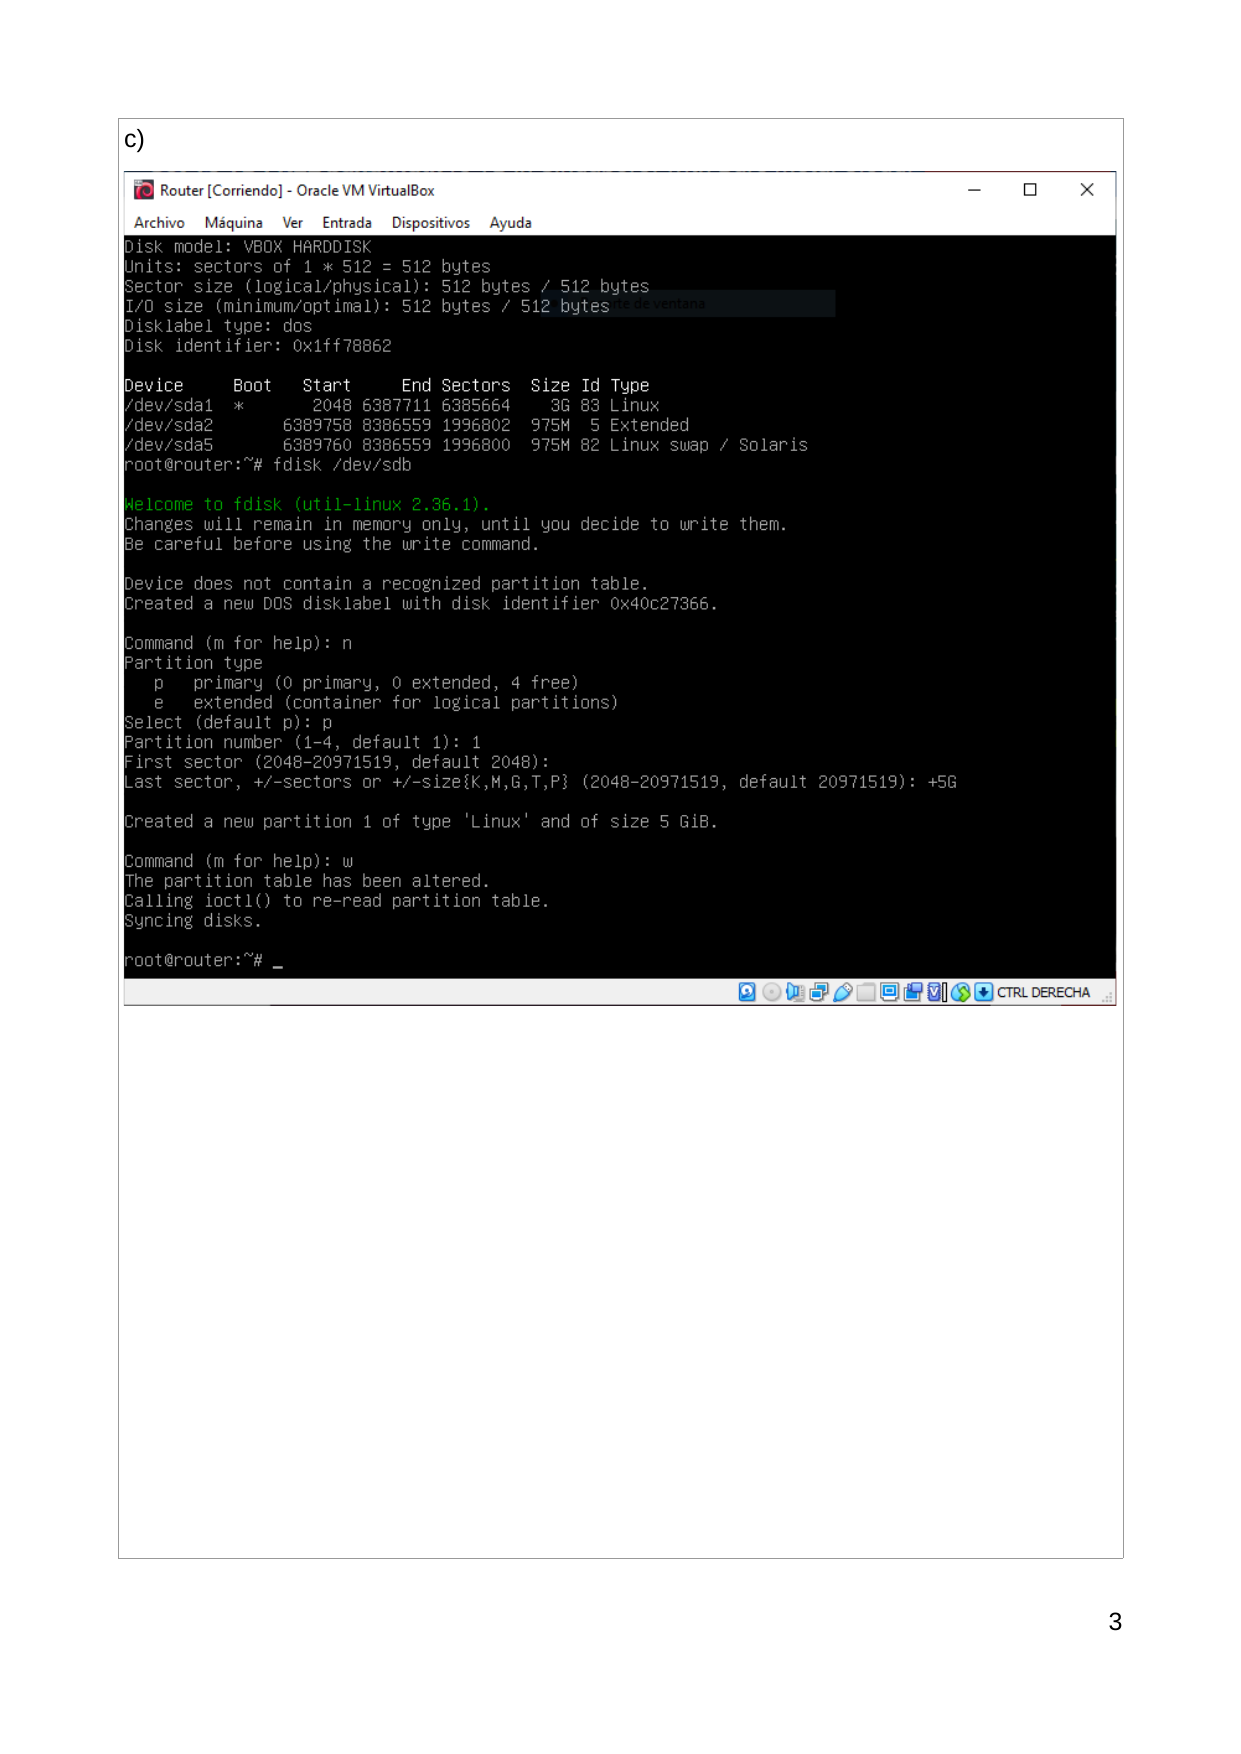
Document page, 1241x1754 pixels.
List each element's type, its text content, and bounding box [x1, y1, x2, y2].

picture [123, 171, 1117, 1006]
table_cell c) [119, 119, 1123, 1558]
